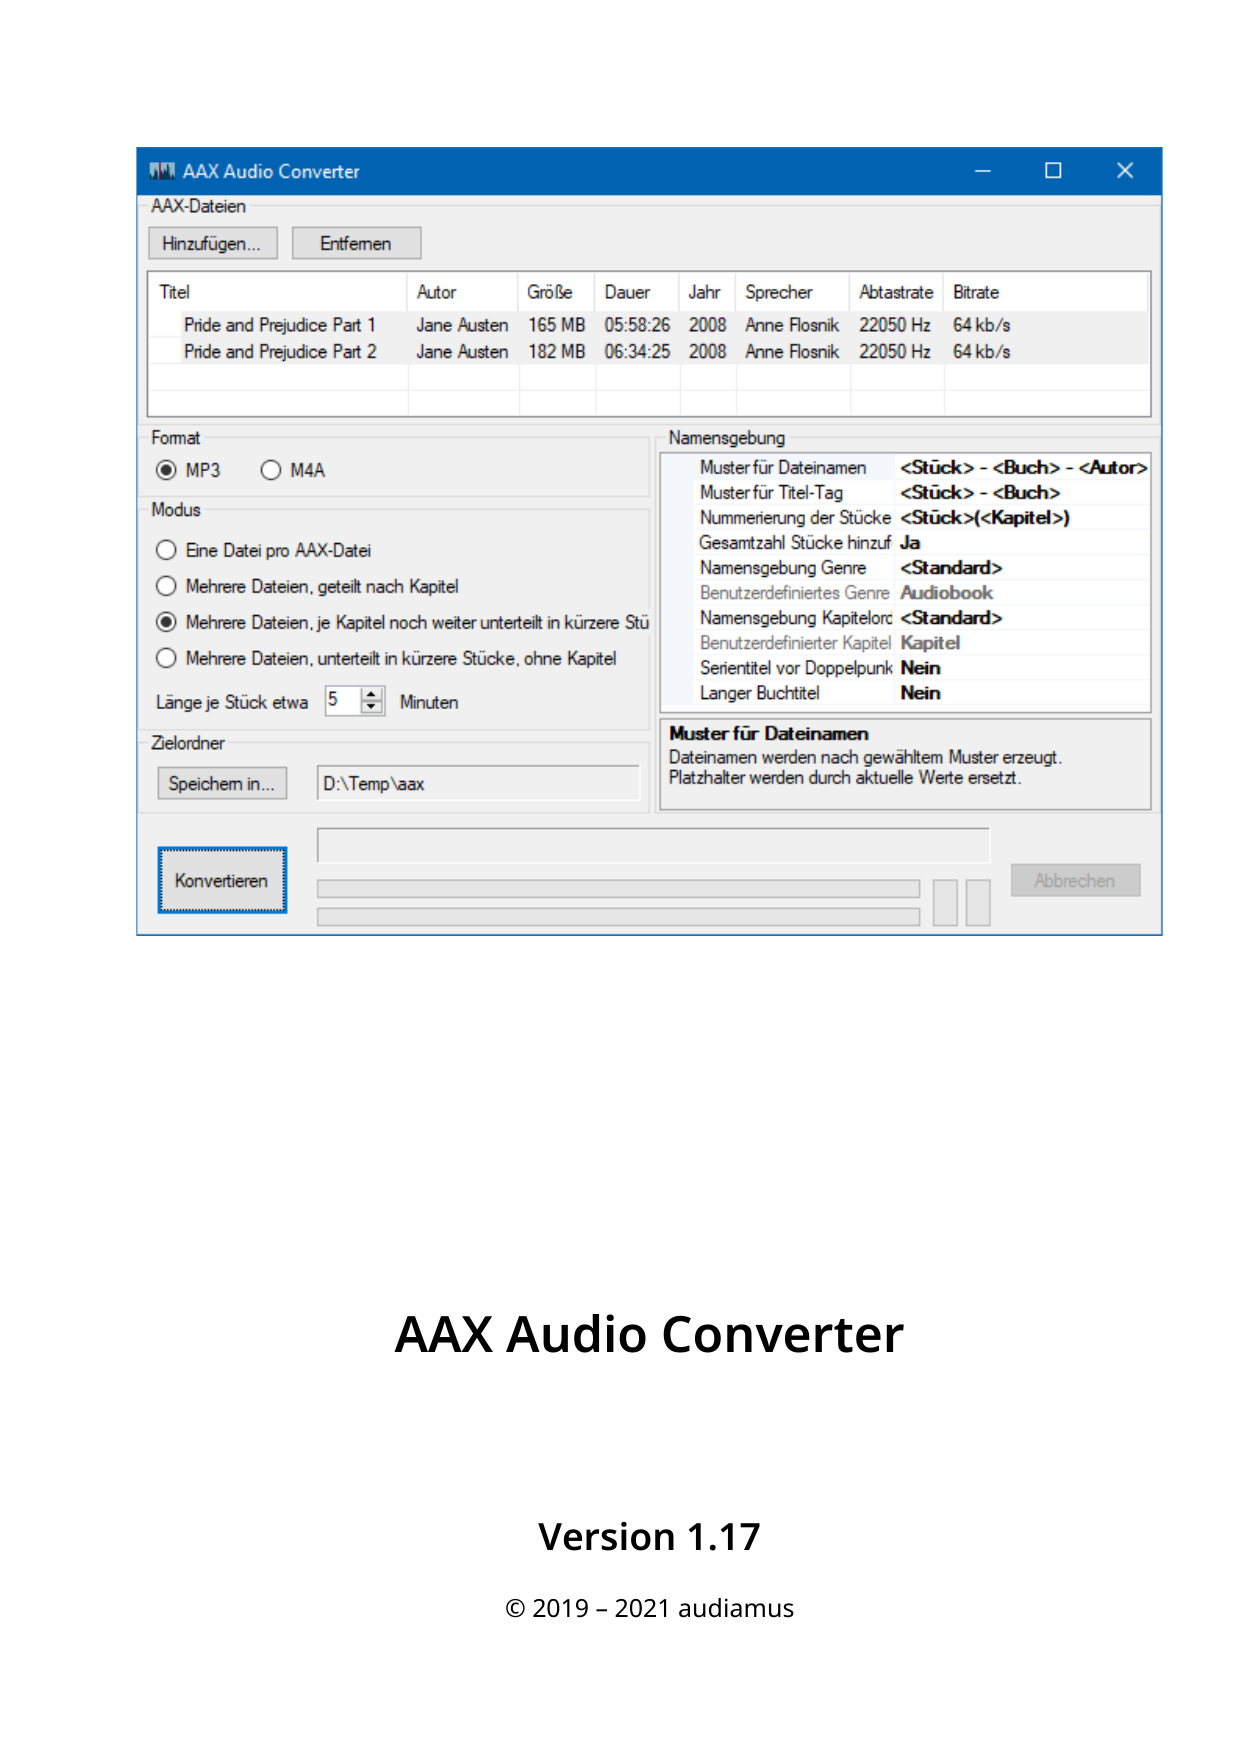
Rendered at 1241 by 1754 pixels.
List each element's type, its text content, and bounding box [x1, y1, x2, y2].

subtitle Version 1.17 [148, 1510, 1152, 1561]
title AAX Audio Converter [148, 1299, 1152, 1367]
picture [136, 147, 1163, 936]
text © 2019 – 2021 audiamus [148, 1591, 1152, 1624]
